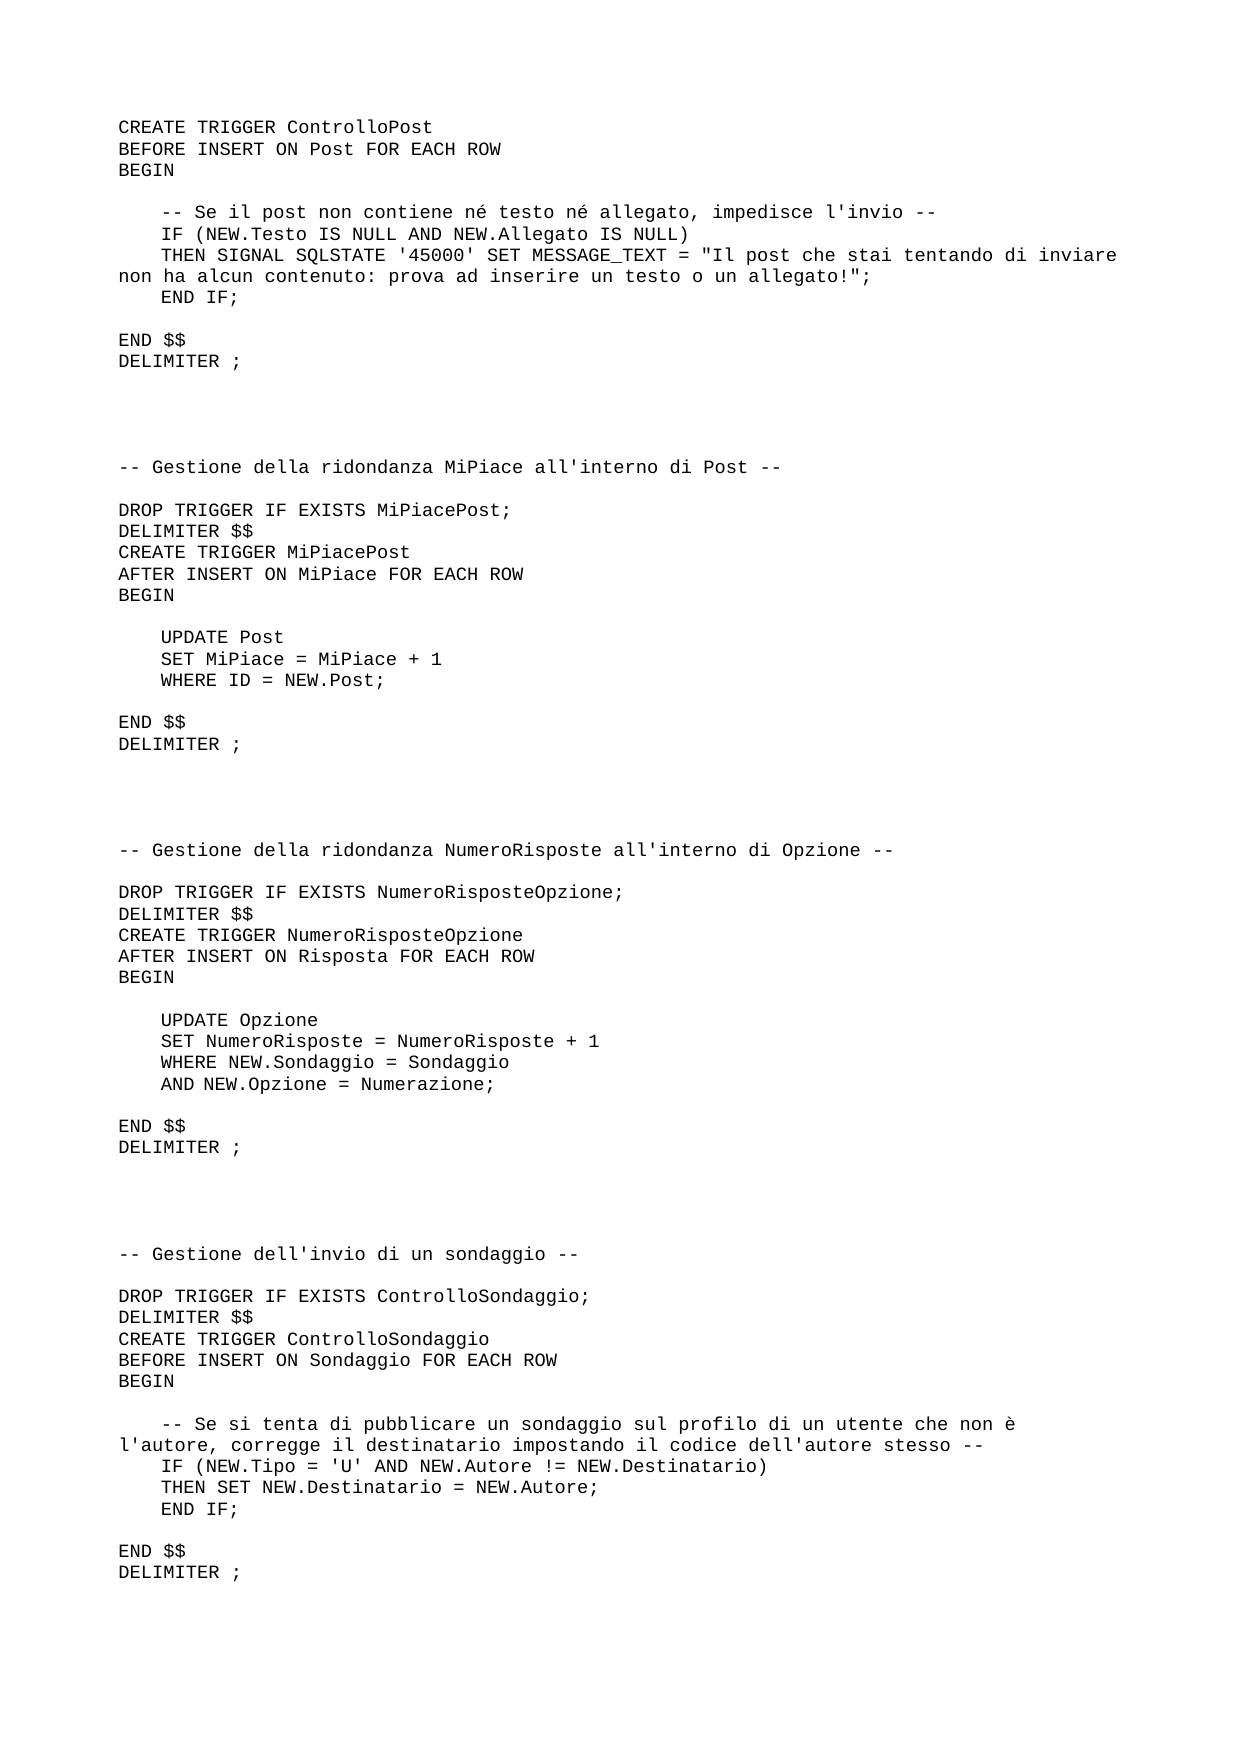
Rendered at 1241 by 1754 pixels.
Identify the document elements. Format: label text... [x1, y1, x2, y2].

text CREATE TRIGGER ControlloPost BEFORE INSERT ON Post FOR EACH ROW BEGIN -- Se il post non contiene né testo né allegato, impedisce l'invio -- IF (NEW.Testo IS NULL AND NEW.Allegato IS NULL) THEN SIGNAL SQLSTATE '45000' SET MESSAGE_TEXT = "Il post che stai tentando di inviare non ha alcun contenuto: prova ad inserire un testo o un allegato!"; END IF; END $$ DELIMITER ; -- Gestione della ridondanza MiPiace all'interno di Post -- DROP TRIGGER IF EXISTS MiPiacePost; DELIMITER $$ CREATE TRIGGER MiPiacePost AFTER INSERT ON MiPiace FOR EACH ROW BEGIN UPDATE Post SET MiPiace = MiPiace + 1 WHERE ID = NEW.Post; END $$ DELIMITER ; -- Gestione della ridondanza NumeroRisposte all'interno di Opzione -- DROP TRIGGER IF EXISTS NumeroRisposteOpzione; DELIMITER $$ CREATE TRIGGER NumeroRisposteOpzione AFTER INSERT ON Risposta FOR EACH ROW BEGIN UPDATE Opzione SET NumeroRisposte = NumeroRisposte + 1 WHERE NEW.Sondaggio = Sondaggio AND NEW.Opzione = Numerazione; END $$ DELIMITER ; -- Gestione dell'invio di un sondaggio -- DROP TRIGGER IF EXISTS ControlloSondaggio; DELIMITER $$ CREATE TRIGGER ControlloSondaggio BEFORE INSERT ON Sondaggio FOR EACH ROW BEGIN -- Se si tenta di pubblicare un sondaggio sul profilo di un utente che non è l'autore, corregge il destinatario impostando il codice dell'autore stesso -- IF (NEW.Tipo = 'U' AND NEW.Autore != NEW.Destinatario) THEN SET NEW.Destinatario = NEW.Autore; END IF; END $$ DELIMITER ; [118, 118, 1122, 1627]
